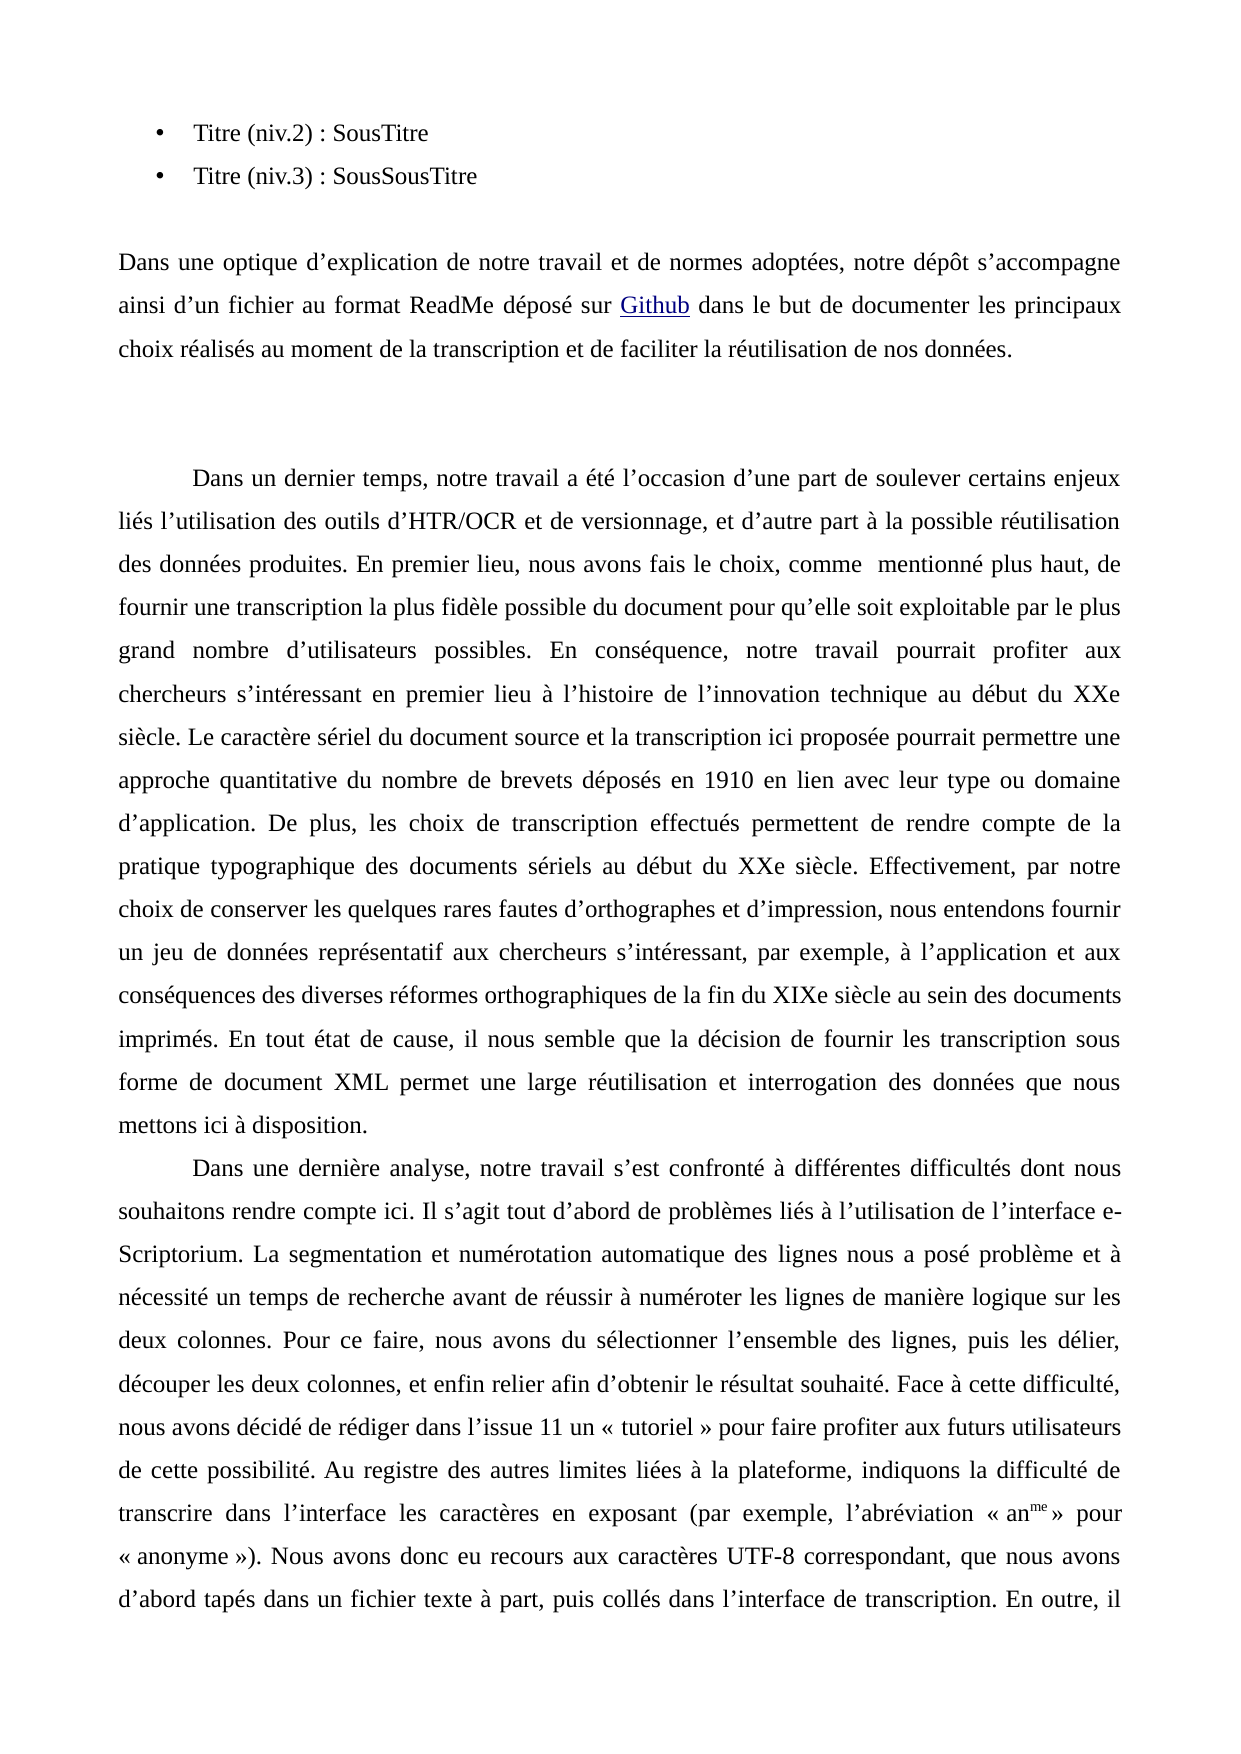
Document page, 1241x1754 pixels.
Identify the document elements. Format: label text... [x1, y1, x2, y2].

text Dans un dernier temps, notre travail a été l’occasion d’une part de soulever certains enjeux liés l’utilisation des outils d’HTR/OCR et de versionnage, et d’autre part à la possible réutilisation des données produites. En premier lieu, nous avons fais le choix, comme mentionné plus haut, de fournir une transcription la plus fidèle possible du document pour qu’elle soit exploitable par le plus grand nombre d’utilisateurs possibles. En conséquence, notre travail pourrait profiter aux chercheurs s’intéressant en premier lieu à l’histoire de l’innovation technique au début du XXe siècle. Le caractère sériel du document source et la transcription ici proposée pourrait permettre une approche quantitative du nombre de brevets déposés en 1910 en lien avec leur type ou domaine d’application. De plus, les choix de transcription effectués permettent de rendre compte de la pratique typographique des documents sériels au début du XXe siècle. Effectivement, par notre choix de conserver les quelques rares fautes d’orthographes et d’impression, nous entendons fournir un jeu de données représentatif aux chercheurs s’intéressant, par exemple, à l’application et aux conséquences des diverses réformes orthographiques de la fin du XIXe siècle au sein des documents imprimés. En tout état de cause, il nous semble que la décision de fournir les transcription sous forme de document XML permet une large réutilisation et interrogation des données que nous mettons ici à disposition. [118, 463, 1122, 1139]
list Titre (niv.2) : SousTitre [156, 118, 1122, 147]
text Dans une optique d’explication de notre travail et de normes adoptées, notre dépôt s’accompagne ainsi d’un fichier au format ReadMe déposé sur Github dans le but de documenter les principaux choix réalisés au moment de la transcription et de faciliter la réutilisation de nos données. [118, 247, 1122, 362]
list Titre (niv.3) : SousSousTitre [156, 161, 1122, 190]
text Dans une dernière analyse, notre travail s’est confronté à différentes difficultés dont nous souhaitons rendre compte ici. Il s’agit tout d’abord de problèmes liés à l’utilisation de l’interface e-Scriptorium. La segmentation et numérotation automatique des lignes nous a posé problème et à nécessité un temps de recherche avant de réussir à numéroter les lignes de manière logique sur les deux colonnes. Pour ce faire, nous avons du sélectionner l’ensemble des lignes, puis les délier, découper les deux colonnes, et enfin relier afin d’obtenir le résultat souhaité. Face à cette difficulté, nous avons décidé de rédiger dans l’issue 11 un « tutoriel » pour faire profiter aux futurs utilisateurs de cette possibilité. Au registre des autres limites liées à la plateforme, indiquons la difficulté de transcrire dans l’interface les caractères en exposant (par exemple, l’abréviation « anme » pour « anonyme »). Nous avons donc eu recours aux caractères UTF-8 correspondant, que nous avons d’abord tapés dans un fichier texte à part, puis collés dans l’interface de transcription. En outre, il [118, 1153, 1122, 1613]
